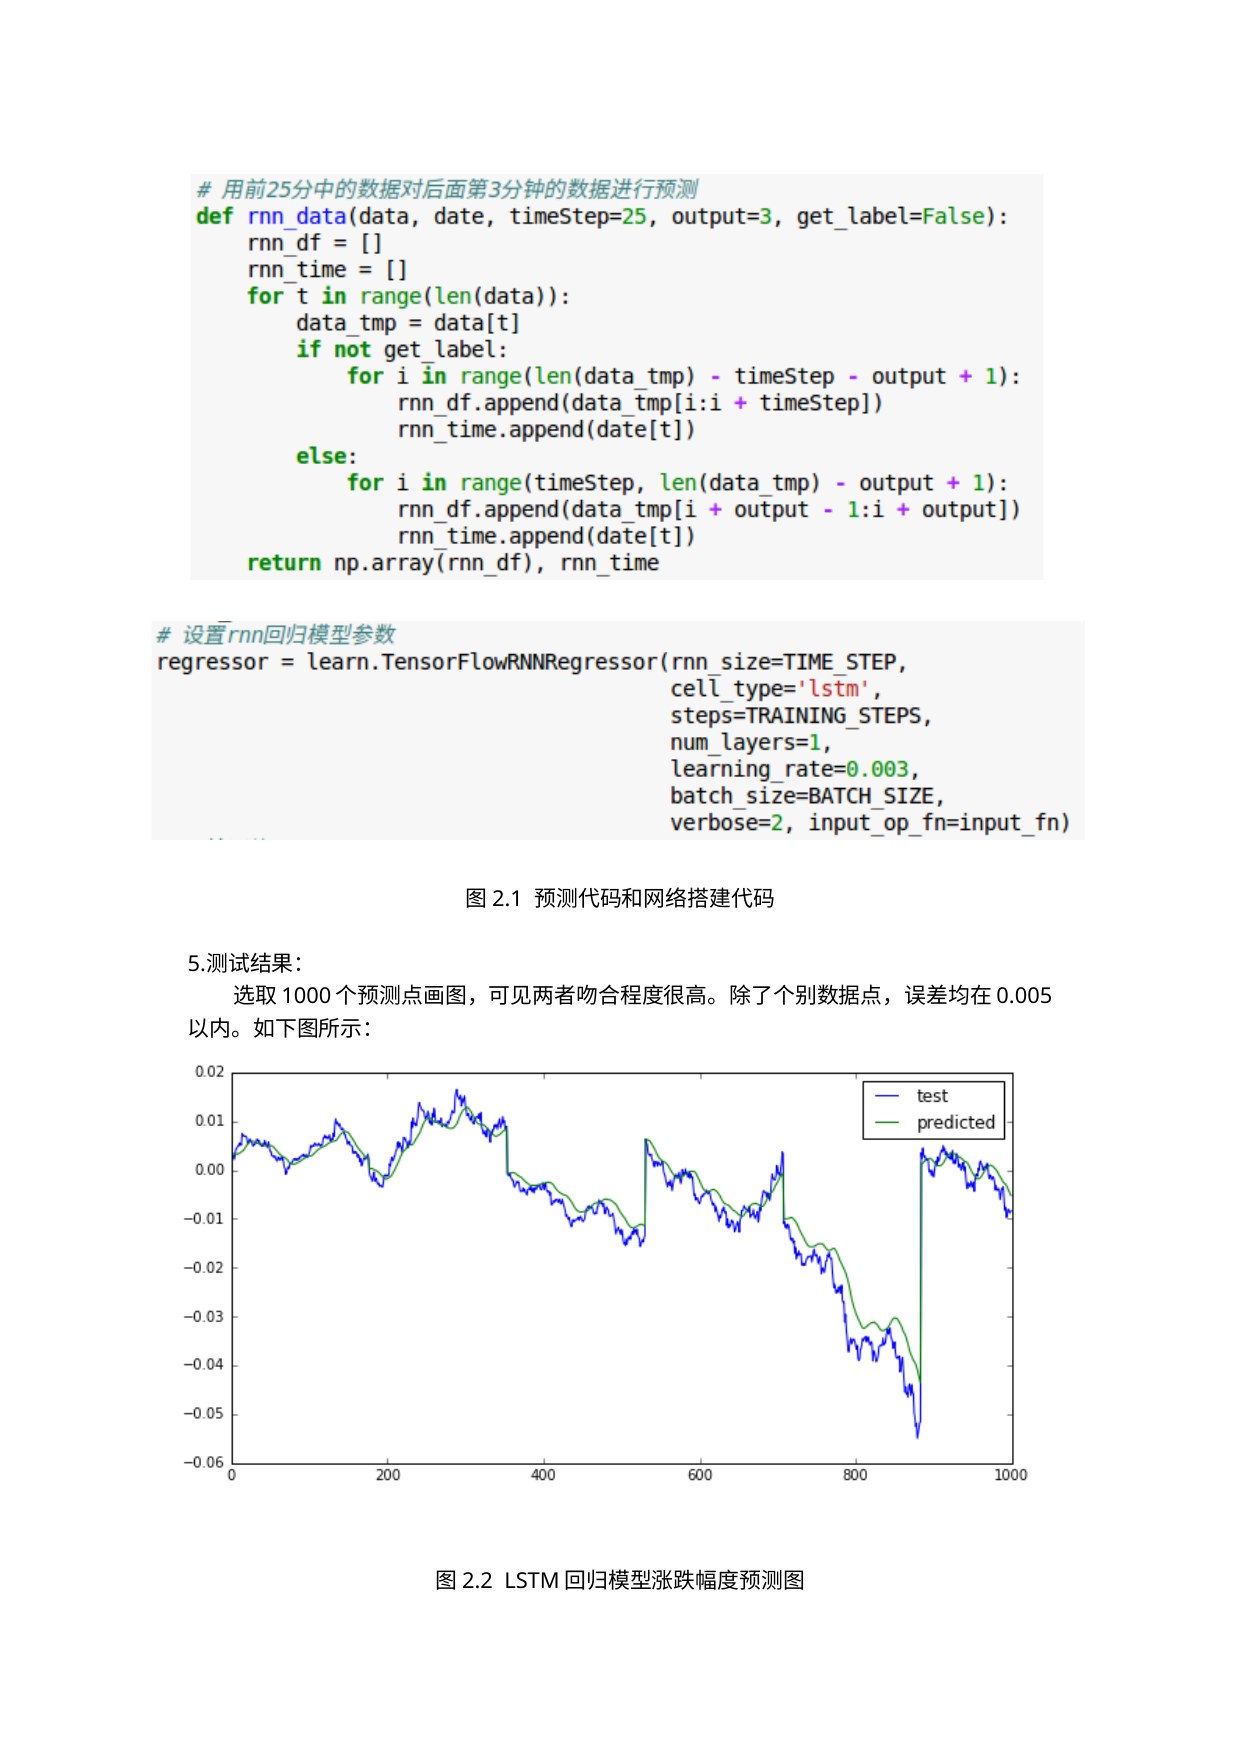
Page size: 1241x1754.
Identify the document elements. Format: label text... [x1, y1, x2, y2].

text 图2.1 预测代码和网络搭建代码 [187, 877, 1053, 909]
picture [173, 1056, 1039, 1493]
text 5.测试结果： [187, 942, 1053, 974]
text 图2.2 LSTM回归模型涨跌幅度预测图 [187, 1559, 1053, 1592]
picture [151, 621, 1085, 840]
picture [190, 174, 1044, 580]
text 选取1000个预测点画图，可见两者吻合程度很高。除了个别数据点，误差均在0.005以内。如下图所示： [187, 974, 1053, 1039]
